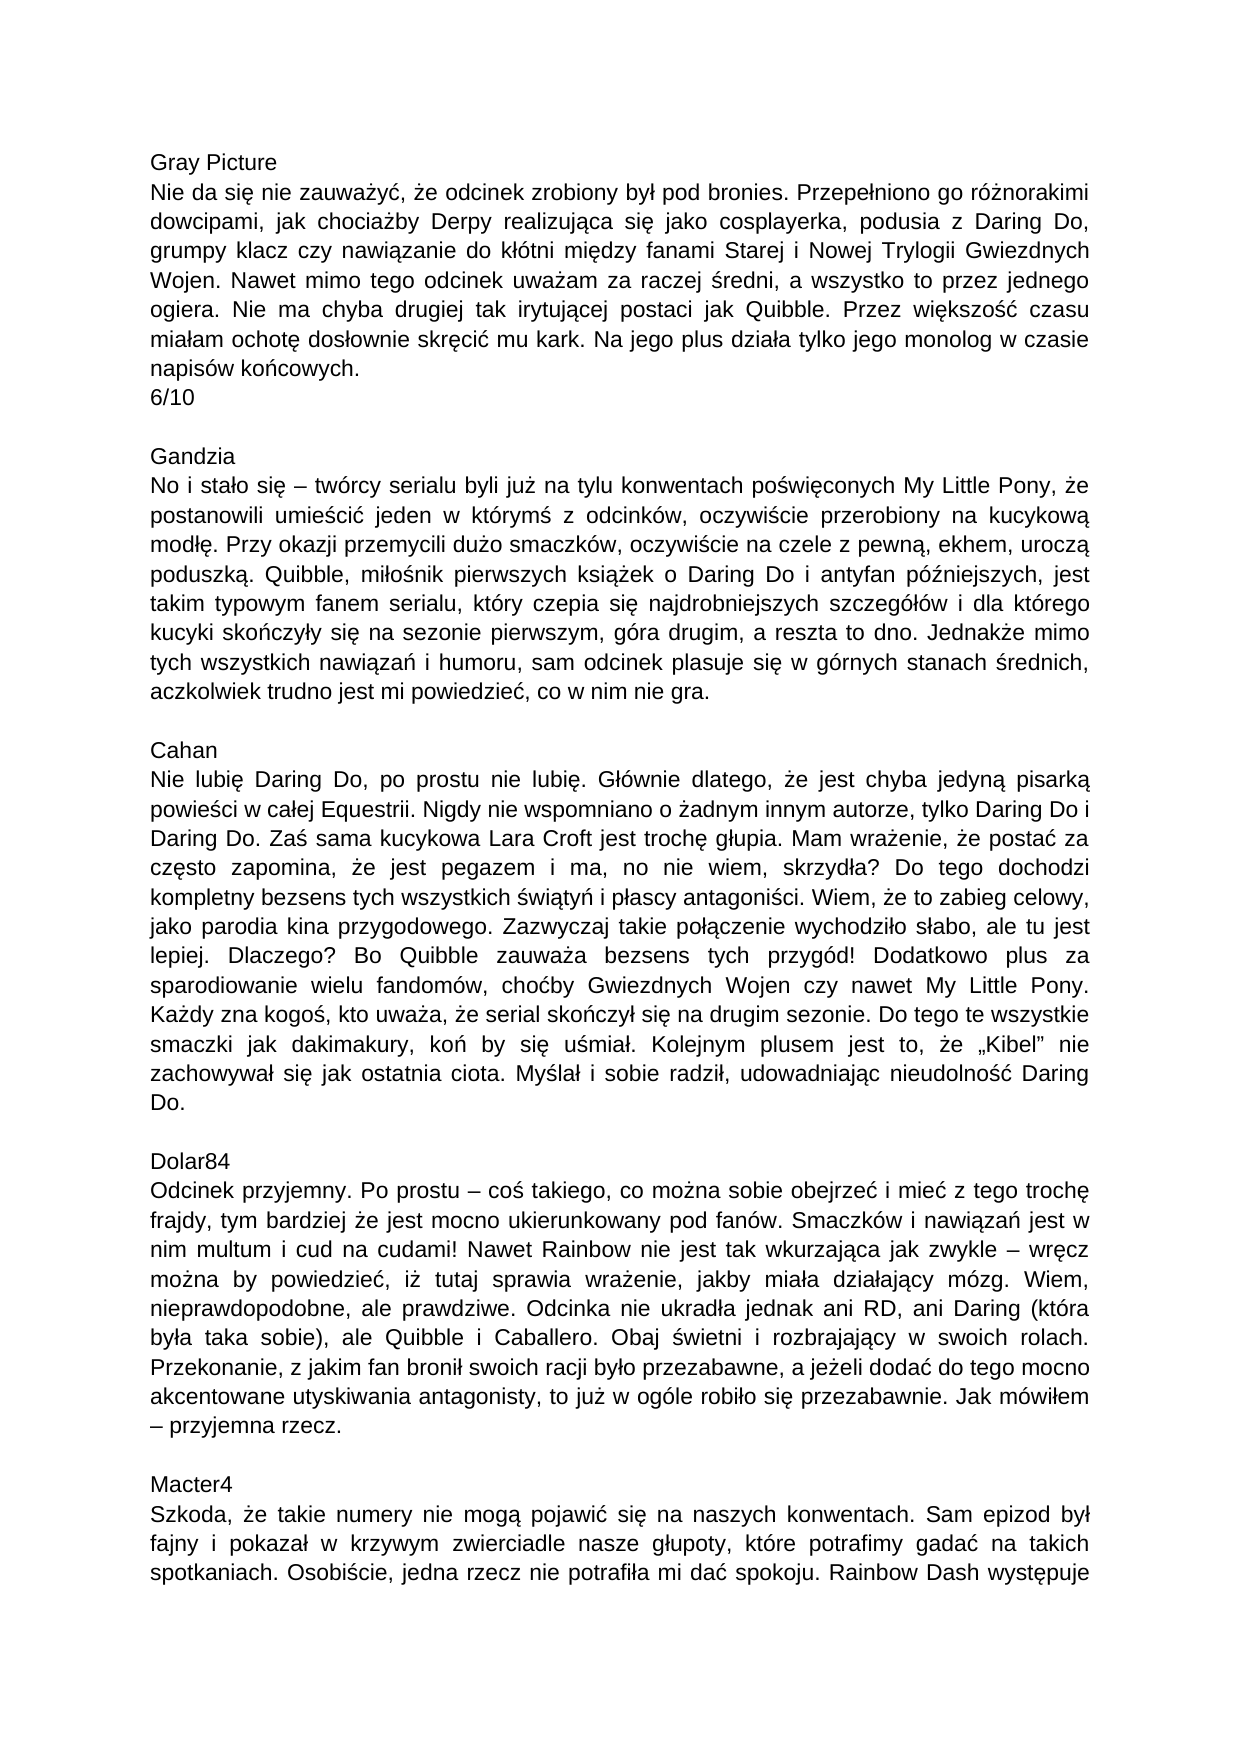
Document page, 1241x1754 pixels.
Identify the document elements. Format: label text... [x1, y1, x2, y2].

text Dolar84 [150, 1149, 1091, 1174]
text Odcinek przyjemny. Po prostu – coś takiego, co można sobie obejrzeć i mieć z tego trochę frajdy, tym bardziej że jest mocno ukierunkowany pod fanów. Smaczków i nawiązań jest w nim multum i cud na cudami! Nawet Rainbow nie jest tak wkurzająca jak zwykle – wręcz można by powiedzieć, iż tutaj sprawia wrażenie, jakby miała działający mózg. Wiem, nieprawdopodobne, ale prawdziwe. Odcinka nie ukradła jednak ani RD, ani Daring (która była taka sobie), ale Quibble i Caballero. Obaj świetni i rozbrajający w swoich rolach. Przekonanie, z jakim fan bronił swoich racji było przezabawne, a jeżeli dodać do tego mocno akcentowane utyskiwania antagonisty, to już w ogóle robiło się przezabawnie. Jak mówiłem – przyjemna rzecz. [150, 1178, 1091, 1439]
text Cahan [150, 737, 1091, 763]
text Nie da się nie zauważyć, że odcinek zrobiony był pod bronies. Przepełniono go różnorakimi dowcipami, jak chociażby Derpy realizująca się jako cosplayerka, podusia z Daring Do, grumpy klacz czy nawiązanie do kłótni między fanami Starej i Nowej Trylogii Gwiezdnych Wojen. Nawet mimo tego odcinek uważam za raczej średni, a wszystko to przez jednego ogiera. Nie ma chyba drugiej tak irytującej postaci jak Quibble. Przez większość czasu miałam ochotę dosłownie skręcić mu kark. Na jego plus działa tylko jego monolog w czasie napisów końcowych. [150, 179, 1091, 381]
text Macter4 [150, 1472, 1091, 1497]
text Szkoda, że takie numery nie mogą pojawić się na naszych konwentach. Sam epizod był fajny i pokazał w krzywym zwierciadle nasze głupoty, które potrafimy gadać na takich spotkaniach. Osobiście, jedna rzecz nie potrafiła mi dać spokoju. Rainbow Dash występuje [150, 1501, 1091, 1586]
text Gandzia [150, 444, 1091, 469]
text Gray Picture [150, 150, 1091, 176]
text Nie lubię Daring Do, po prostu nie lubię. Głównie dlatego, że jest chyba jedyną pisarką powieści w całej Equestrii. Nigdy nie wspomniano o żadnym innym autorze, tylko Daring Do i Daring Do. Zaś sama kucykowa Lara Croft jest trochę głupia. Mam wrażenie, że postać za często zapomina, że jest pegazem i ma, no nie wiem, skrzydła? Do tego dochodzi kompletny bezsens tych wszystkich świątyń i płascy antagoniści. Wiem, że to zabieg celowy, jako parodia kina przygodowego. Zazwyczaj takie połączenie wychodziło słabo, ale tu jest lepiej. Dlaczego? Bo Quibble zauważa bezsens tych przygód! Dodatkowo plus za sparodiowanie wielu fandomów, choćby Gwiezdnych Wojen czy nawet My Little Pony. Każdy zna kogoś, kto uważa, że serial skończył się na drugim sezonie. Do tego te wszystkie smaczki jak dakimakury, koń by się uśmiał. Kolejnym plusem jest to, że „Kibel” nie zachowywał się jak ostatnia ciota. Myślał i sobie radził, udowadniając nieudolność Daring Do. [150, 767, 1091, 1116]
text No i stało się – twórcy serialu byli już na tylu konwentach poświęconych My Little Pony, że postanowili umieścić jeden w którymś z odcinków, oczywiście przerobiony na kucykową modłę. Przy okazji przemycili dużo smaczków, oczywiście na czele z pewną, ekhem, uroczą poduszką. Quibble, miłośnik pierwszych książek o Daring Do i antyfan późniejszych, jest takim typowym fanem serialu, który czepia się najdrobniejszych szczegółów i dla którego kucyki skończyły się na sezonie pierwszym, góra drugim, a reszta to dno. Jednakże mimo tych wszystkich nawiązań i humoru, sam odcinek plasuje się w górnych stanach średnich, aczkolwiek trudno jest mi powiedzieć, co w nim nie gra. [150, 473, 1091, 704]
text 6/10 [150, 385, 1091, 411]
